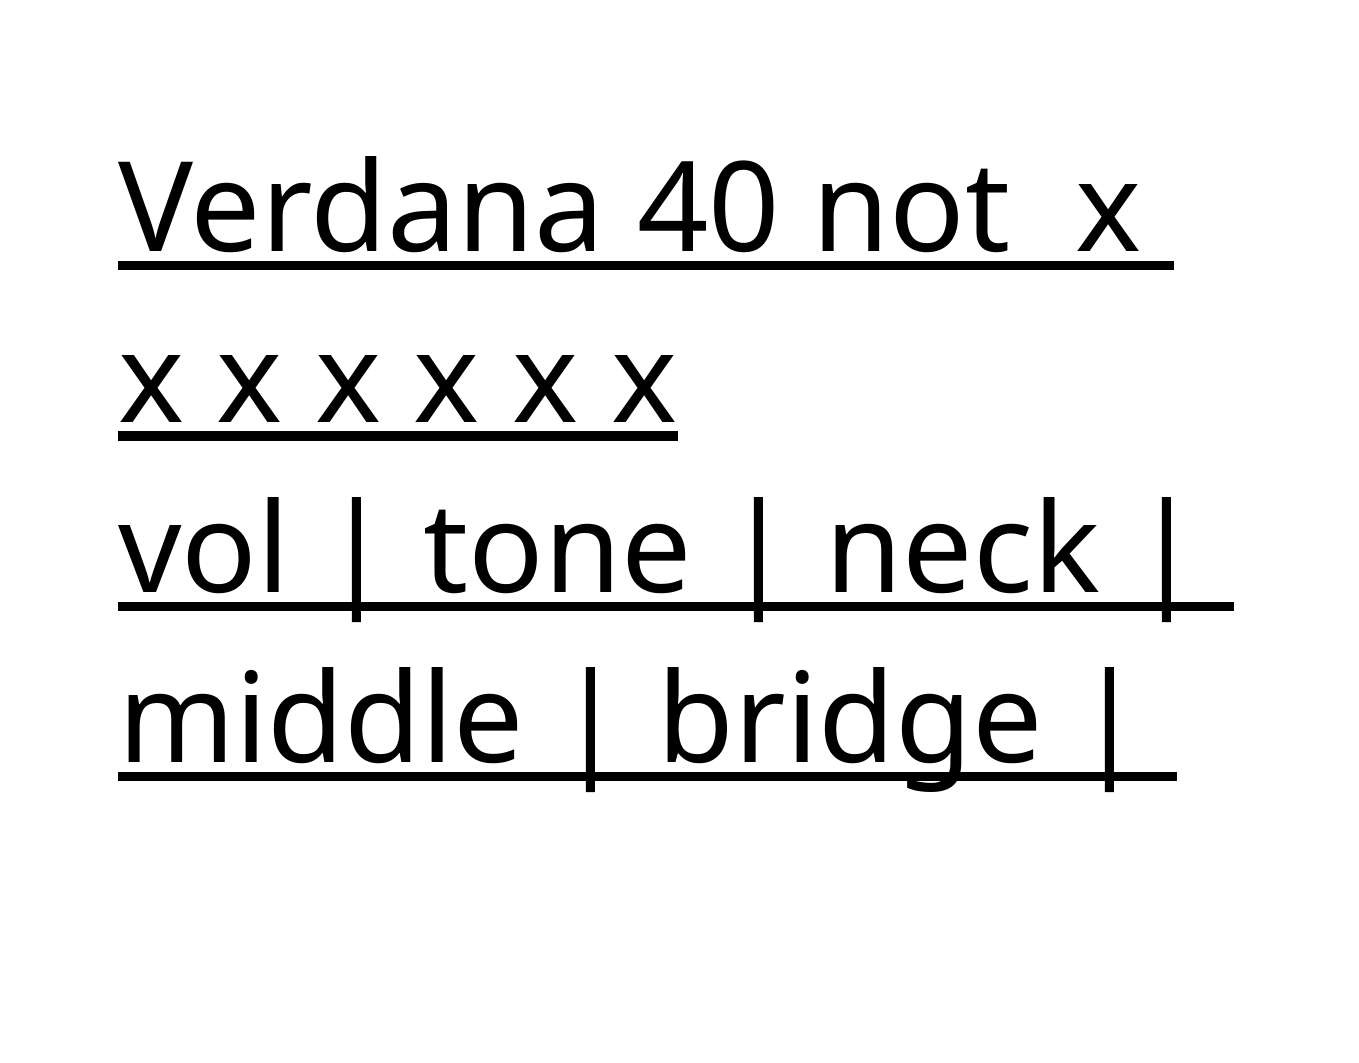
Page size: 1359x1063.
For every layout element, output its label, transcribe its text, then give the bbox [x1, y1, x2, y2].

text vol | tone | neck | middle | bridge | [118, 459, 1240, 799]
text Verdana 40 not x x x x x x x [118, 118, 1240, 459]
